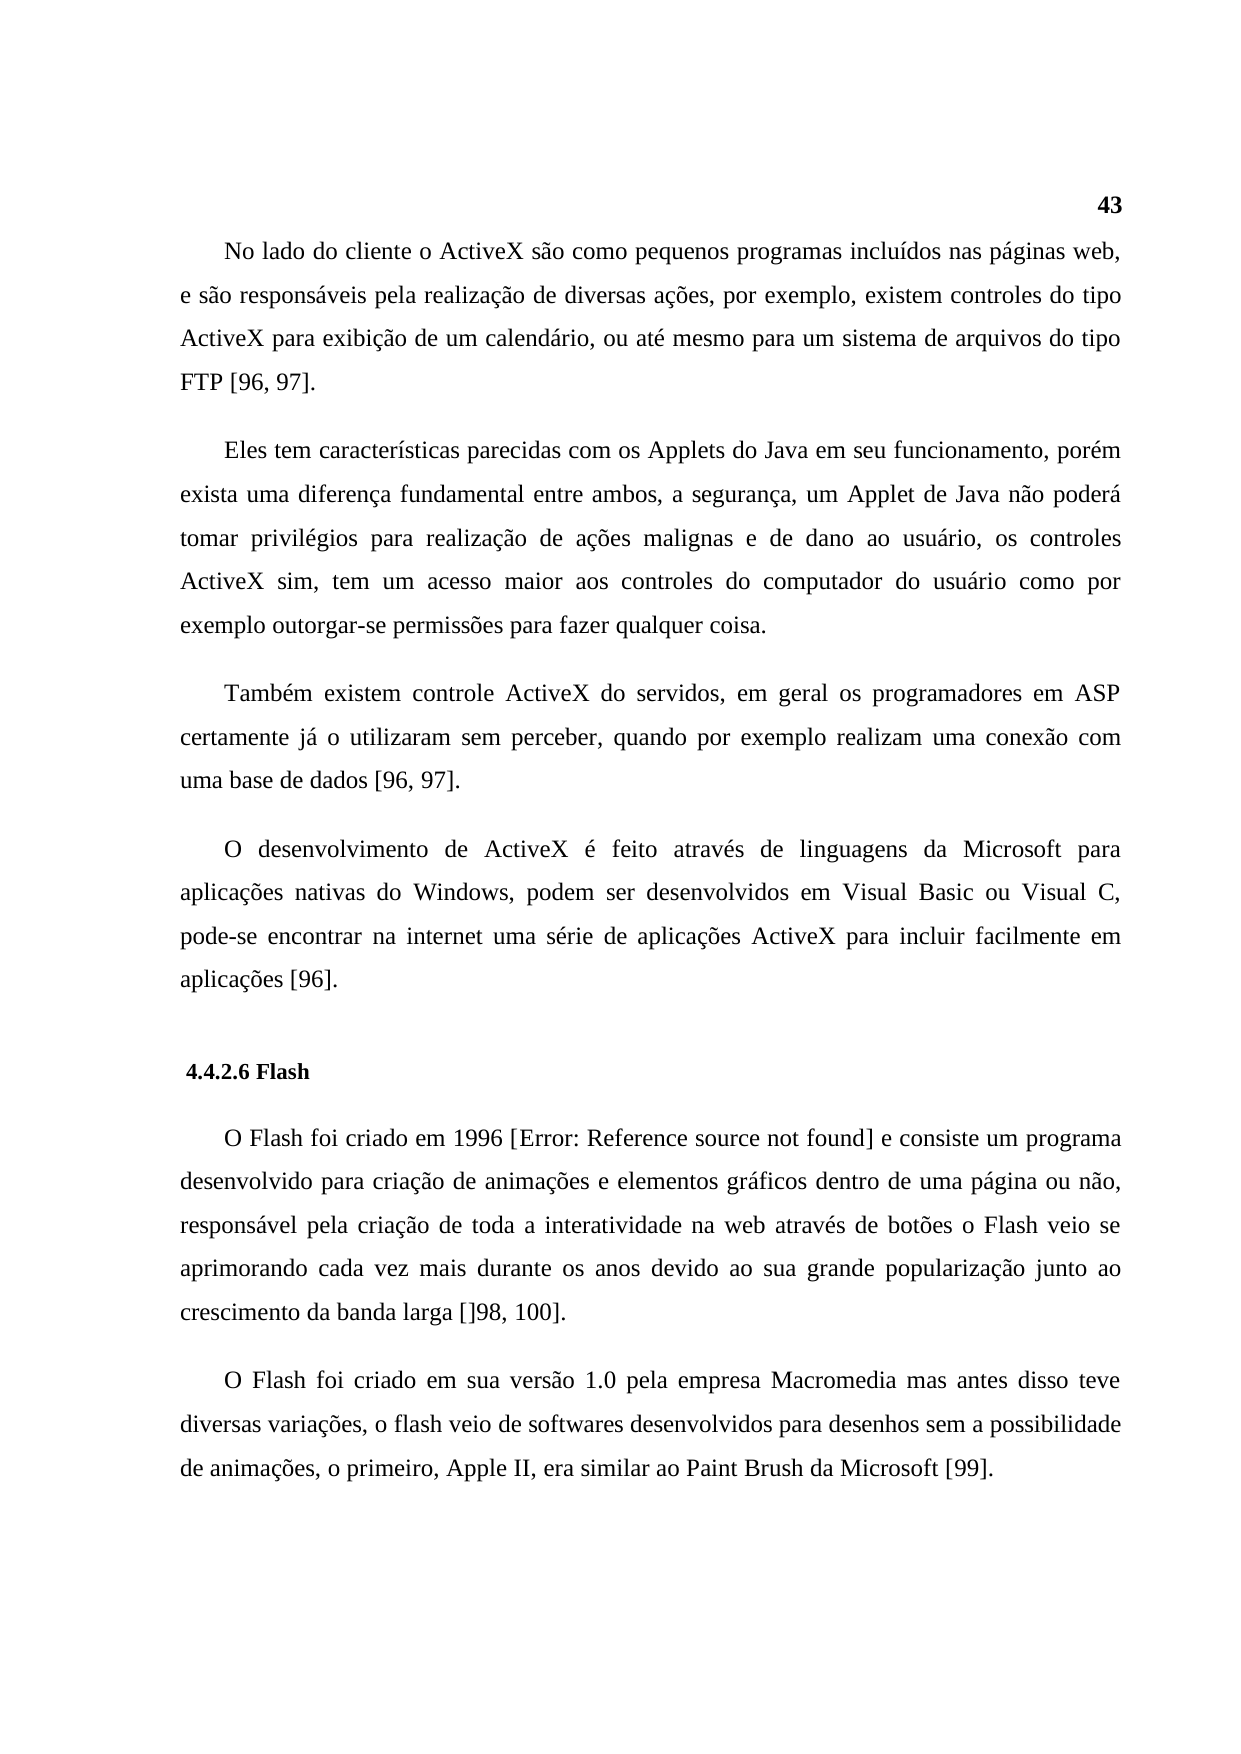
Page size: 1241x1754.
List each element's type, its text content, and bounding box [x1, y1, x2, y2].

text O Flash foi criado em sua versão 1.0 pela empresa Macromedia mas antes disso teve diversas variações, o flash veio de softwares desenvolvidos para desenhos sem a possibilidade de animações, o primeiro, Apple II, era similar ao Paint Brush da Microsoft [99]. [180, 1365, 1122, 1482]
text No lado do cliente o ActiveX são como pequenos programas incluídos nas páginas web, e são responsáveis pela realização de diversas ações, por exemplo, existem controles do tipo ActiveX para exibição de um calendário, ou até mesmo para um sistema de arquivos do tipo FTP [96, 97]. [180, 236, 1122, 396]
text O desenvolvimento de ActiveX é feito através de linguagens da Microsoft para aplicações nativas do Windows, podem ser desenvolvidos em Visual Basic ou Visual C, pode-se encontrar na internet uma série de aplicações ActiveX para incluir facilmente em aplicações [96]. [180, 834, 1122, 993]
text O Flash foi criado em 1996 [] e consiste um programa desenvolvido para criação de animações e elementos gráficos dentro de uma página ou não, responsável pela criação de toda a interatividade na web através de botões o Flash veio se aprimorando cada vez mais durante os anos devido ao sua grande popularização junto ao crescimento da banda larga []98, 100]. [180, 1123, 1122, 1326]
text Eles tem características parecidas com os Applets do Java em seu funcionamento, porém exista uma diferença fundamental entre ambos, a segurança, um Applet de Java não poderá tomar privilégios para realização de ações malignas e de dano ao usuário, os controles ActiveX sim, tem um acesso maior aos controles do computador do usuário como por exemplo outorgar-se permissões para fazer qualquer coisa. [180, 435, 1122, 639]
subtitle Flash [180, 1058, 1122, 1084]
text Também existem controle ActiveX do servidos, em geral os programadores em ASP certamente já o utilizaram sem perceber, quando por exemplo realizam uma conexão com uma base de dados [96, 97]. [180, 678, 1122, 794]
